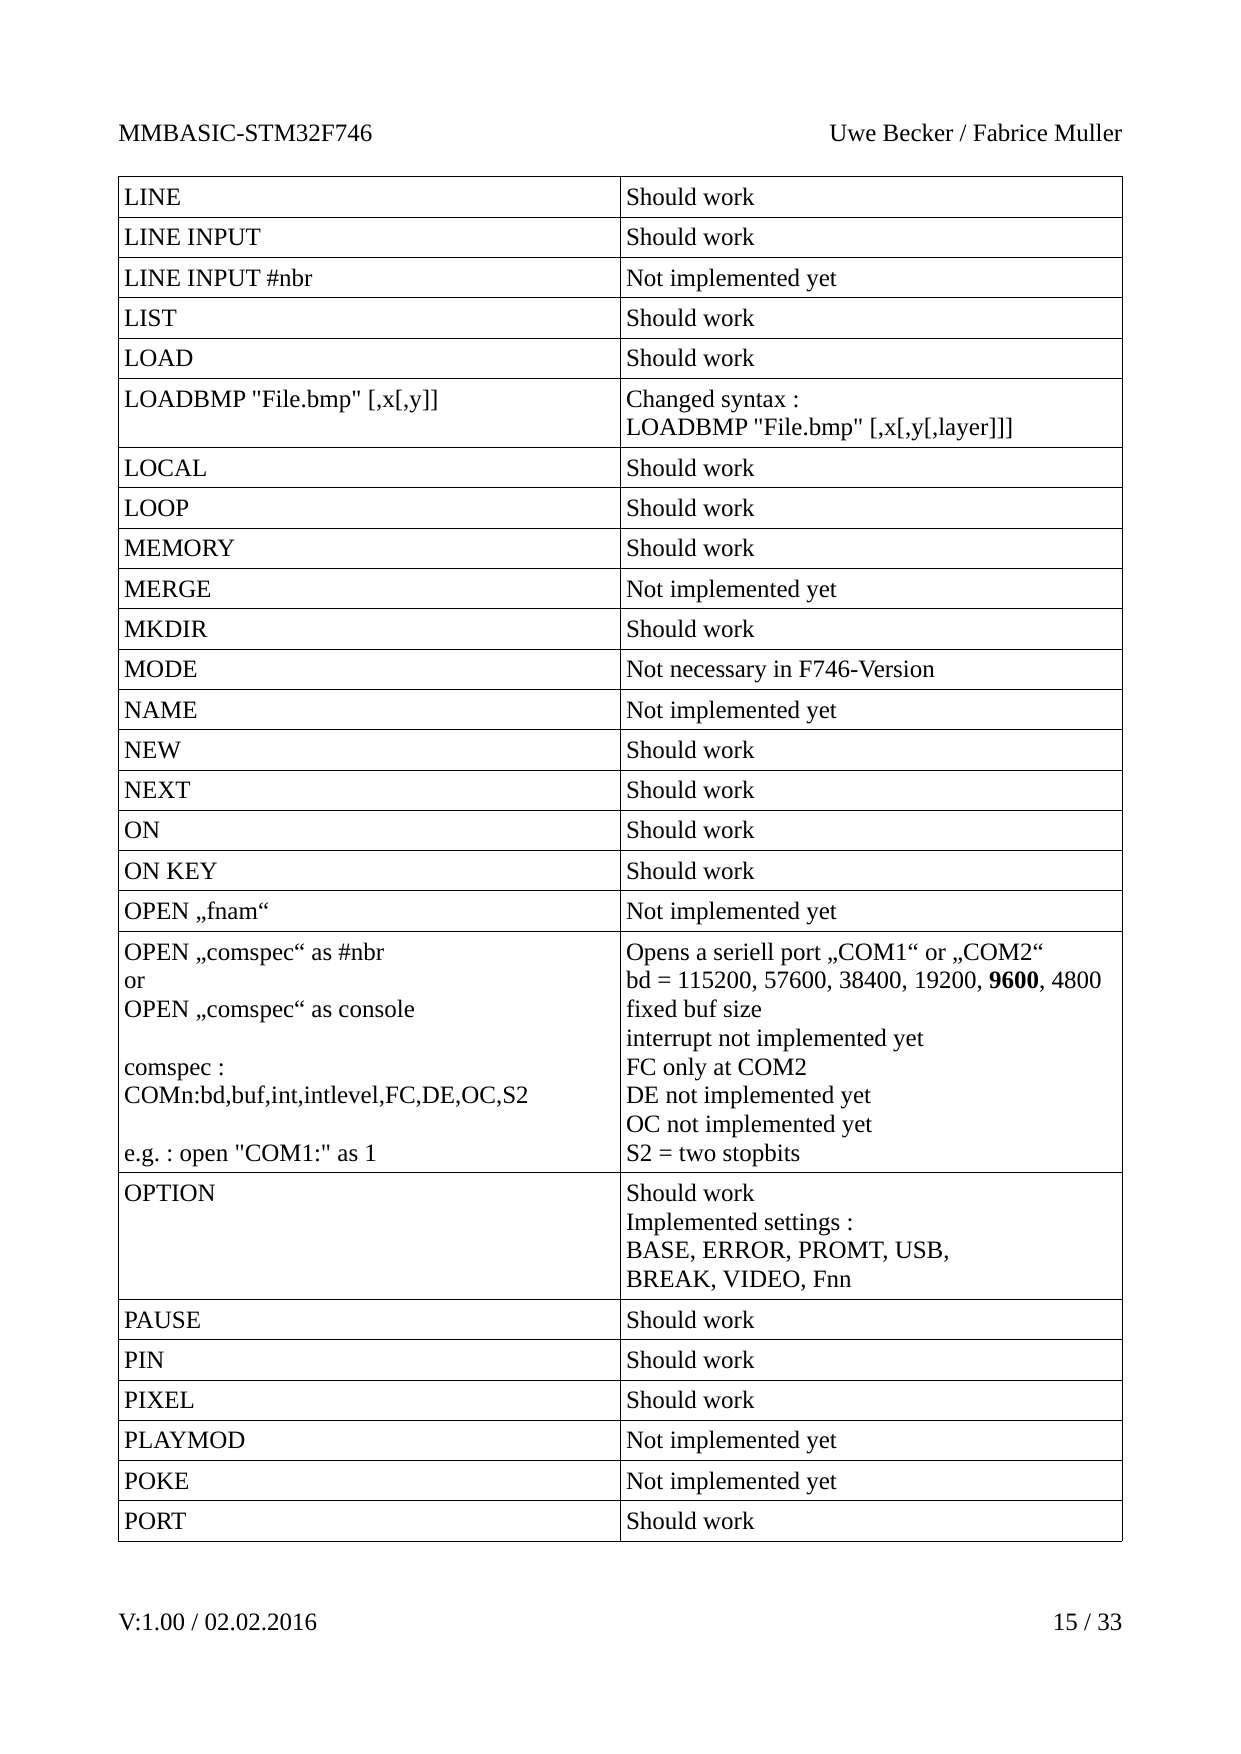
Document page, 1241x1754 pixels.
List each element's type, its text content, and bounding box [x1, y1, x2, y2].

table_cell ON KEY [119, 851, 620, 890]
table_cell LOAD [119, 339, 620, 378]
table_cell Should work [621, 811, 1122, 850]
table_cell OPEN „comspec“ as #nbr or OPEN „comspec“ as console comspec : COMn:bd,buf,int,intlevel,FC,DE,OC,S2 e.g. : open "COM1:" as 1 [119, 932, 620, 1172]
table_cell Should work [621, 298, 1122, 338]
table_cell Not implemented yet [621, 569, 1122, 608]
table_cell LOOP [119, 488, 620, 528]
table_cell Should work [621, 339, 1122, 378]
table_cell LINE INPUT [119, 218, 620, 257]
table_cell POKE [119, 1461, 620, 1500]
table_cell Should work [621, 488, 1122, 528]
table_cell Not implemented yet [621, 690, 1122, 729]
table_cell Should work [621, 218, 1122, 257]
table_cell Should work [621, 529, 1122, 568]
table_cell PORT [119, 1501, 620, 1541]
table_cell Should work [621, 730, 1122, 769]
table_cell Should work [621, 851, 1122, 890]
table_cell MKDIR [119, 609, 620, 648]
table_cell ON [119, 811, 620, 850]
table_cell NEXT [119, 771, 620, 810]
table_cell Should work [621, 1300, 1122, 1339]
table_cell Should work [621, 609, 1122, 648]
table_cell OPEN „fnam“ [119, 891, 620, 931]
table_cell LINE INPUT #nbr [119, 258, 620, 297]
table_cell Should work [621, 448, 1122, 487]
table_cell LOADBMP "File.bmp" [,x[,y]] [119, 379, 620, 447]
table_cell PIXEL [119, 1381, 620, 1420]
table_cell MEMORY [119, 529, 620, 568]
table_cell Should work [621, 177, 1122, 217]
table_cell LIST [119, 298, 620, 338]
table_cell Opens a seriell port „COM1“ or „COM2“ bd = 115200, 57600, 38400, 19200, 9600, 4800 fixed buf size interrupt not implemented yet FC only at COM2 DE not implemented yet OC not implemented yet S2 = two stopbits [621, 932, 1122, 1172]
table_cell Should work [621, 1381, 1122, 1420]
table_cell Should work [621, 1340, 1122, 1379]
table_cell PAUSE [119, 1300, 620, 1339]
table_cell Not implemented yet [621, 1461, 1122, 1500]
table_cell MODE [119, 650, 620, 689]
table_cell Changed syntax : LOADBMP "File.bmp" [,x[,y[,layer]]] [621, 379, 1122, 447]
table_cell Not implemented yet [621, 891, 1122, 931]
table_cell Not implemented yet [621, 1421, 1122, 1460]
table_cell NAME [119, 690, 620, 729]
table_cell Should work Implemented settings : BASE, ERROR, PROMT, USB, BREAK, VIDEO, Fnn [621, 1173, 1122, 1299]
table_cell Should work [621, 1501, 1122, 1541]
table_cell Not necessary in F746-Version [621, 650, 1122, 689]
table_cell PIN [119, 1340, 620, 1379]
table_cell NEW [119, 730, 620, 769]
table_cell LOCAL [119, 448, 620, 487]
table_cell Should work [621, 771, 1122, 810]
table_cell PLAYMOD [119, 1421, 620, 1460]
table_cell Not implemented yet [621, 258, 1122, 297]
table_cell OPTION [119, 1173, 620, 1299]
table_cell LINE [119, 177, 620, 217]
table_cell MERGE [119, 569, 620, 608]
